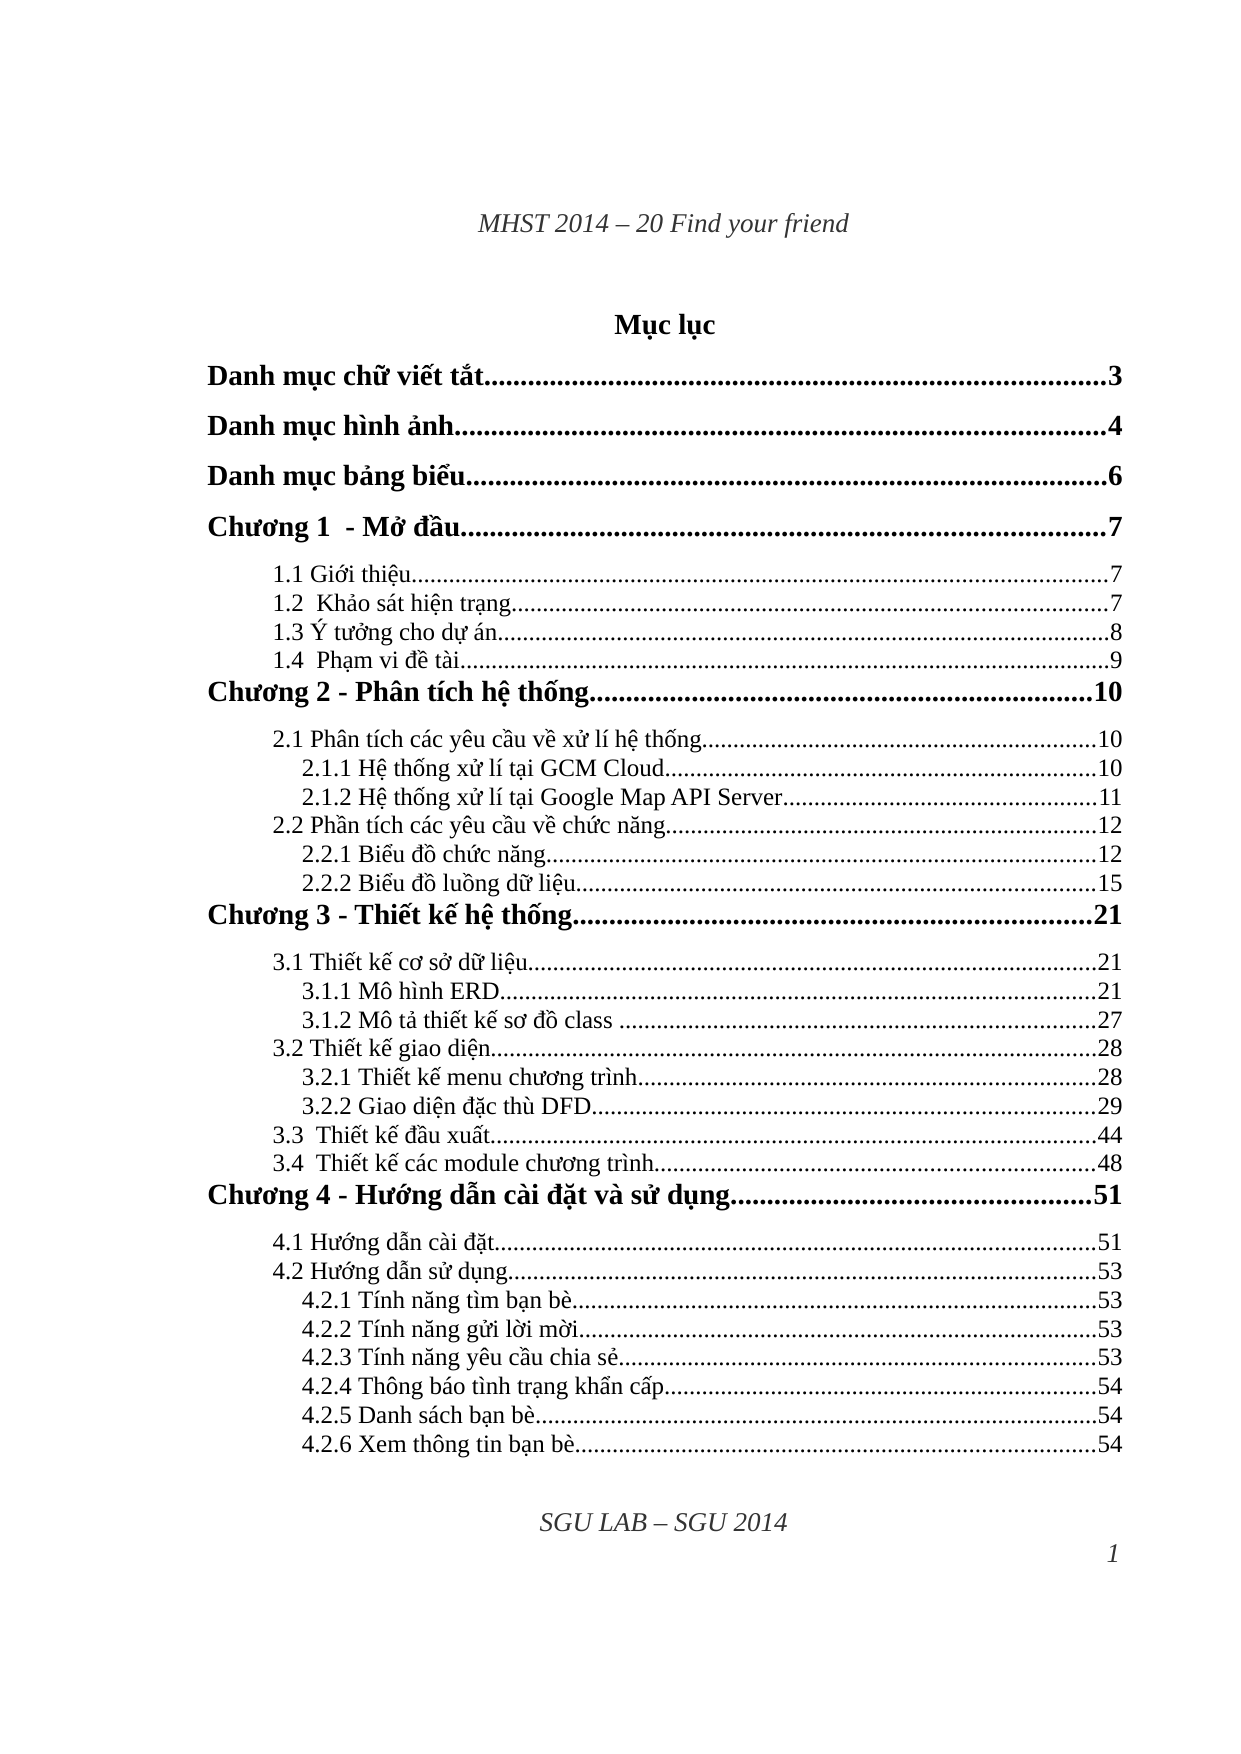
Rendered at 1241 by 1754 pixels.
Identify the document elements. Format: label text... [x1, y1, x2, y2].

text 3.2.2 Giao diện đặc thù DFD 29 [295, 1091, 1122, 1120]
text 4.2.6 Xem thông tin bạn bè 54 [295, 1429, 1122, 1457]
text 1.2 Khảo sát hiện trạng 7 [266, 588, 1122, 617]
text 2.2 Phần tích các yêu cầu về chức năng 12 [266, 811, 1122, 839]
text 2.1 Phân tích các yêu cầu về xử lí hệ thống 10 [266, 724, 1122, 753]
text 4.2 Hướng dẫn sử dụng 53 [266, 1256, 1122, 1285]
text 1.1 Giới thiệu 7 [266, 559, 1122, 588]
text Danh mục chữ viết tắt 3 [207, 358, 1122, 391]
text 3.1 Thiết kế cơ sở dữ liệu 21 [266, 947, 1122, 976]
text 2.1.1 Hệ thống xử lí tại GCM Cloud 10 [295, 753, 1122, 782]
text 3.2 Thiết kế giao diện 28 [266, 1033, 1122, 1062]
text 2.2.2 Biểu đồ luồng dữ liệu 15 [295, 868, 1122, 897]
text 1.4 Phạm vi đề tài 9 [266, 645, 1122, 674]
text 3.1.1 Mô hình ERD 21 [295, 976, 1122, 1005]
text 3.3 Thiết kế đầu xuất 44 [266, 1120, 1122, 1148]
text 4.2.3 Tính năng yêu cầu chia sẻ 53 [295, 1342, 1122, 1371]
text 4.2.2 Tính năng gửi lời mời 53 [295, 1314, 1122, 1342]
text 3.1.2 Mô tả thiết kế sơ đồ class 27 [295, 1005, 1122, 1033]
text 4.2.5 Danh sách bạn bè 54 [295, 1400, 1122, 1429]
text 3.2.1 Thiết kế menu chương trình 28 [295, 1062, 1122, 1091]
text 2.2.1 Biểu đồ chức năng 12 [295, 839, 1122, 868]
text 4.2.1 Tính năng tìm bạn bè 53 [295, 1285, 1122, 1314]
text Chương 2 - Phân tích hệ thống 10 [207, 674, 1122, 708]
text 2.1.2 Hệ thống xử lí tại Google Map API Server 11 [295, 782, 1122, 811]
text 4.1 Hướng dẫn cài đặt 51 [266, 1227, 1122, 1256]
text Danh mục hình ảnh 4 [207, 408, 1122, 442]
text Chương 4 - Hướng dẫn cài đặt và sử dụng 51 [207, 1177, 1122, 1211]
text Mục lục [207, 307, 1122, 341]
text Danh mục bảng biểu 6 [207, 458, 1122, 492]
text 3.4 Thiết kế các module chương trình 48 [266, 1148, 1122, 1177]
text 4.2.4 Thông báo tình trạng khẩn cấp 54 [295, 1371, 1122, 1400]
text Chương 1 - Mở đầu 7 [207, 509, 1122, 542]
text Chương 3 - Thiết kế hệ thống 21 [207, 897, 1122, 930]
text 1.3 Ý tưởng cho dự án 8 [266, 617, 1122, 645]
